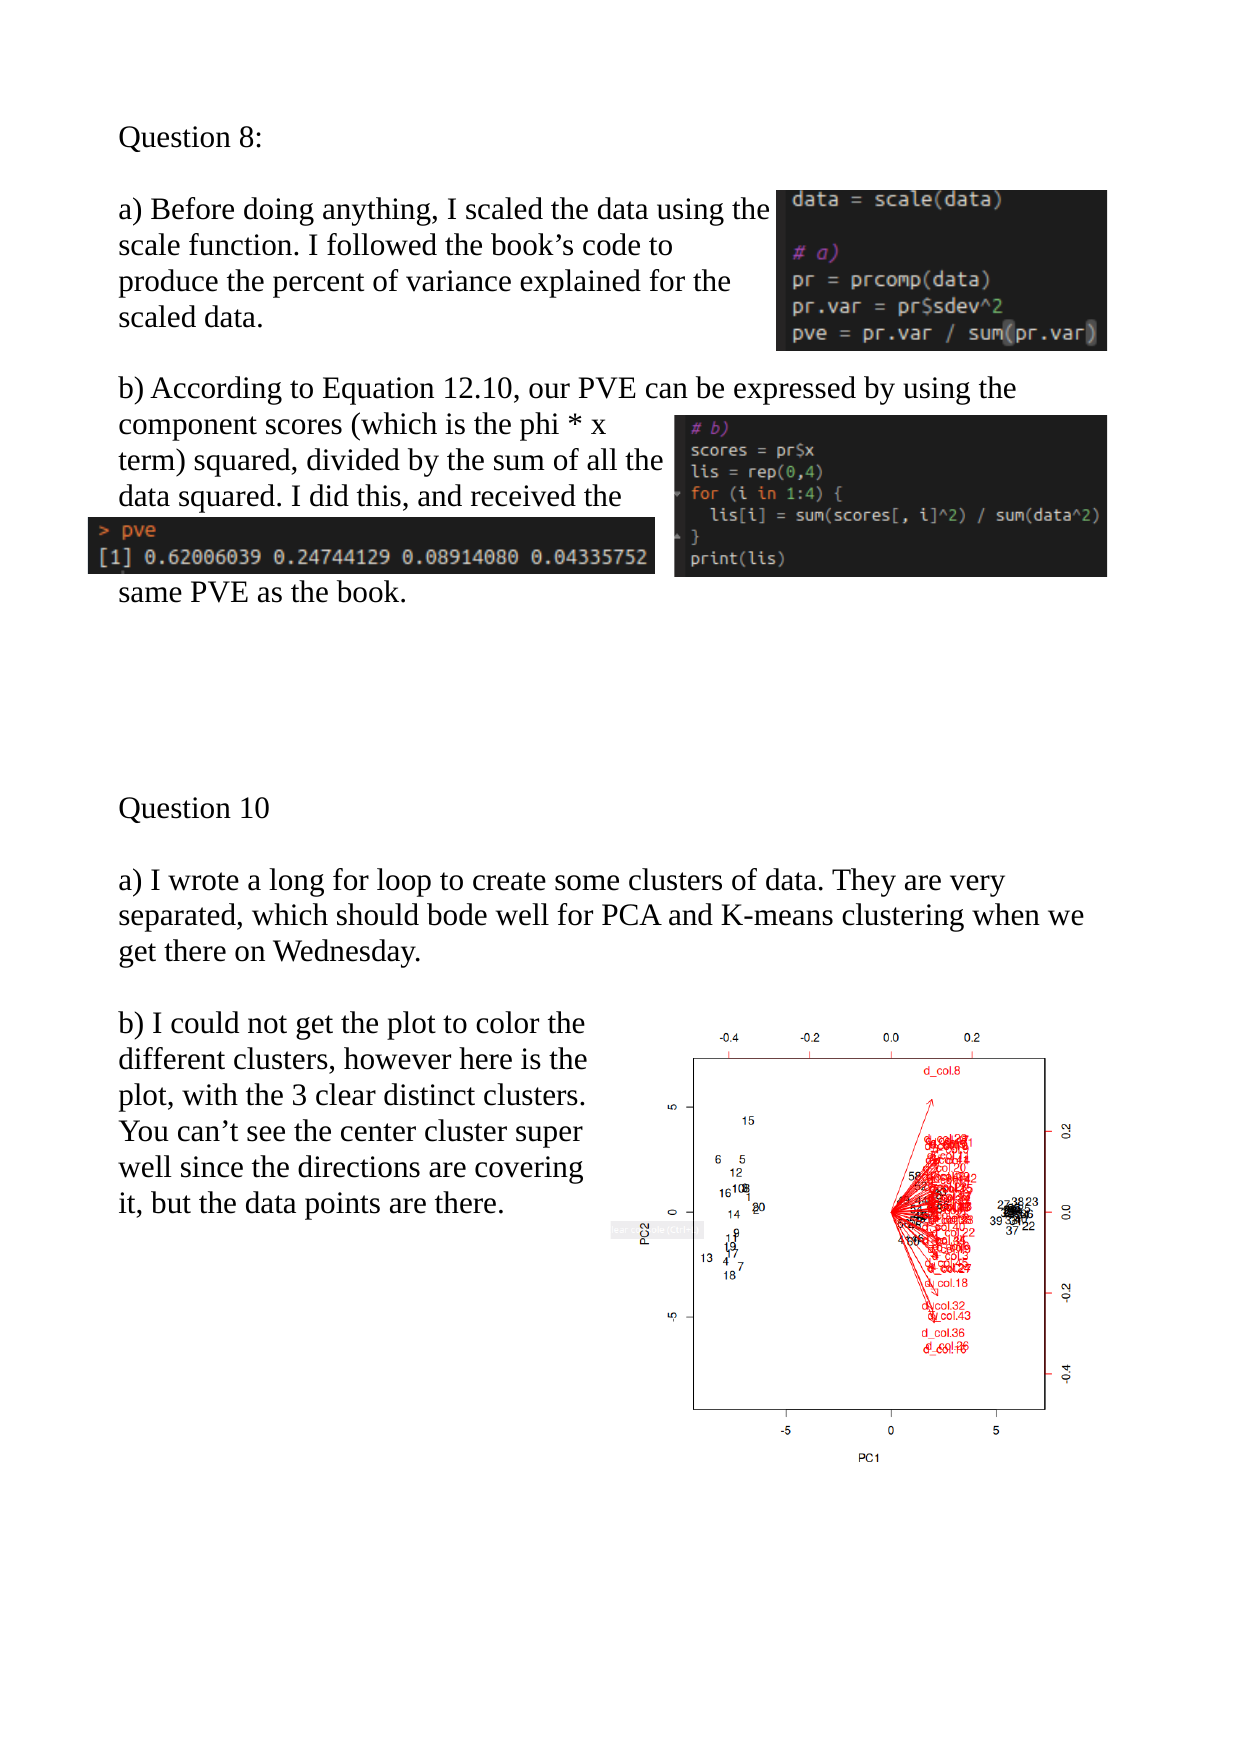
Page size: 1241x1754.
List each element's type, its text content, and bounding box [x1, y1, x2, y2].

text [1099, 1004, 1122, 1220]
picture [610, 1004, 1099, 1480]
picture [776, 190, 1108, 351]
picture [674, 415, 1108, 577]
text Question 8: [118, 118, 1122, 154]
text a) Before doing anything, I scaled the data using the scale function. I followed the book’s code to produce the percent of variance explained for the scaled data. [118, 190, 776, 334]
text a) I wrote a long for loop to create some clusters of data. They are very separated, which should bode well for PCA and K-means clustering when we get there on Wednesday. [118, 861, 1122, 968]
text b) I could not get the plot to color the different clusters, however here is the plot, with the 3 clear distinct clusters. You can’t see the center cluster super well since the directions are covering it, but the data points are there. [118, 1004, 610, 1220]
text Question 10 [118, 789, 1122, 825]
text b) According to Equation 12.10, our PVE can be expressed by using the component scores (which is the phi * x term) squared, divided by the sum of all the data squared. I did this, and received the same PVE as the book. [118, 370, 1122, 609]
picture [87, 517, 655, 574]
